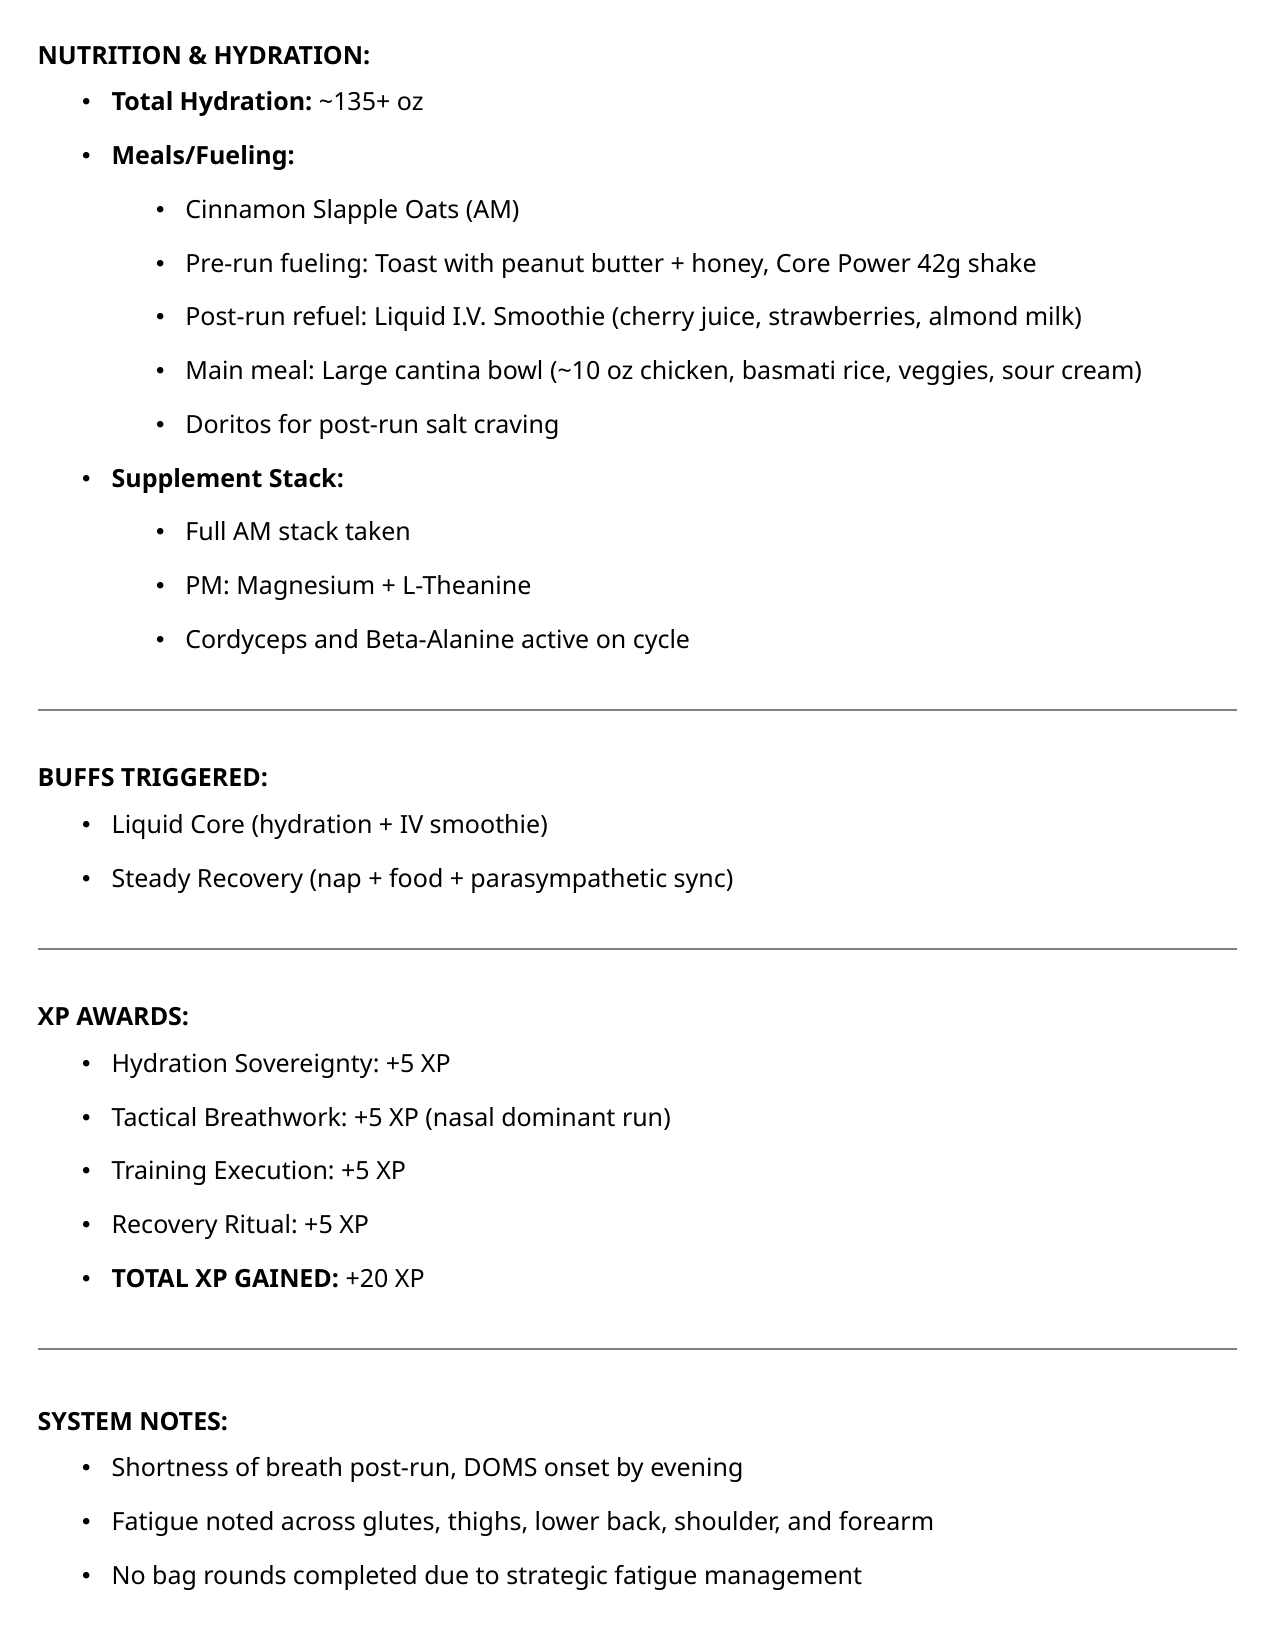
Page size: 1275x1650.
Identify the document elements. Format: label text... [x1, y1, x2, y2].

list Steady Recovery (nap + food + parasympathetic sync) [82, 860, 1237, 894]
list Post-run refuel: Liquid I.V. Smoothie (cherry juice, strawberries, almond milk) [156, 299, 1237, 333]
list Main meal: Large cantina bowl (~10 oz chicken, basmati rice, veggies, sour cream) [156, 353, 1237, 387]
list No bag rounds completed due to strategic fatigue management [82, 1557, 1237, 1591]
list Shortness of breath post-run, DOMS onset by evening [82, 1450, 1237, 1484]
list Fatigue noted across glutes, thighs, lower back, shoulder, and forearm [82, 1503, 1237, 1538]
list Training Execution: +5 XP [82, 1153, 1237, 1187]
list Tactical Breathwork: +5 XP (nasal dominant run) [82, 1099, 1237, 1133]
list Full AM stack taken [156, 514, 1237, 548]
list Total Hydration: ~135+ oz [82, 84, 1237, 118]
list TOTAL XP GAINED: +20 XP [82, 1261, 1237, 1294]
list Pre-run fueling: Toast with peanut butter + honey, Core Power 42g shake [156, 245, 1237, 279]
list Liquid Core (hydration + IV smoothie) [82, 807, 1237, 841]
list Recovery Ritual: +5 XP [82, 1207, 1237, 1241]
list Doritos for post-run salt craving [156, 407, 1237, 441]
list Cordyceps and Beta-Alanine active on cycle [156, 622, 1237, 656]
subtitle NUTRITION & HYDRATION: [37, 37, 1237, 72]
list Meals/Fueling: [82, 138, 1237, 172]
subtitle SYSTEM NOTES: [37, 1403, 1237, 1437]
list Supplement Stack: [82, 460, 1237, 494]
list Hydration Sovereignty: +5 XP [82, 1046, 1237, 1079]
subtitle XP AWARDS: [37, 999, 1237, 1033]
list PM: Magnesium + L-Theanine [156, 568, 1237, 602]
subtitle BUFFS TRIGGERED: [37, 760, 1237, 794]
list Cinnamon Slapple Oats (AM) [156, 192, 1237, 226]
